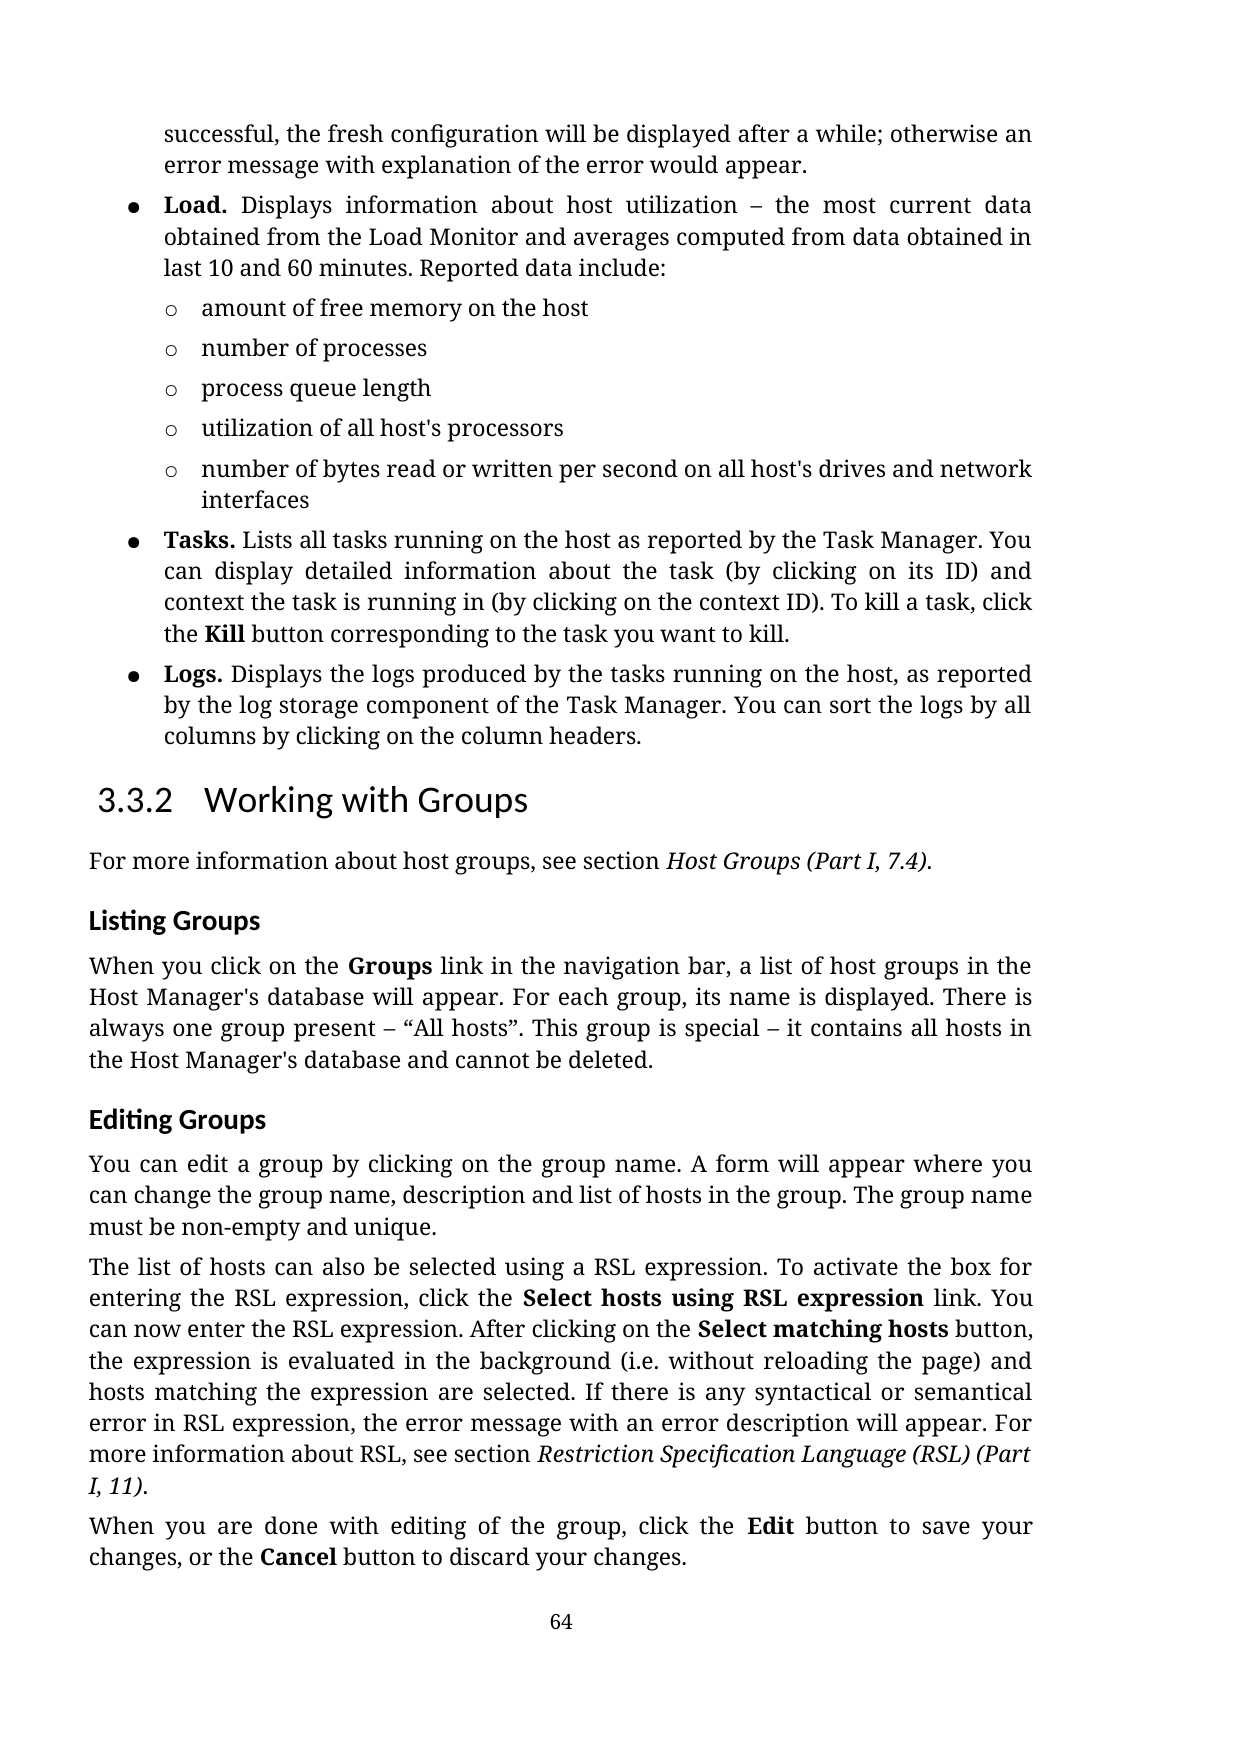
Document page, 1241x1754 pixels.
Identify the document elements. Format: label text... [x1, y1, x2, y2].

list Load. Displays information about host utilization – the most current data obtained from the Load Monitor and averages computed from data obtained in last 10 and 60 minutes. Reported data include: [126, 189, 1033, 283]
list number of processes [163, 332, 1033, 363]
list successful, the fresh configuration will be displayed after a while; otherwise an error message with explanation of the error would appear. [126, 118, 1033, 181]
list amount of free memory on the host [163, 292, 1033, 323]
list process queue length [163, 372, 1033, 403]
text You can edit a group by clicking on the group name. A form will appear where you can change the group name, description and list of hosts in the group. The group name must be non-empty and unique. [88, 1148, 1033, 1242]
list utilization of all host's processors [163, 412, 1033, 444]
subtitle Listing Groups [88, 909, 1033, 938]
list Logs. Displays the logs produced by the tasks running on the host, as reported by the log storage component of the Task Manager. You can sort the logs by all columns by clicking on the column headers. [126, 658, 1033, 751]
text When you are done with editing of the group, click the Edit button to save your changes, or the Cancel button to discard your changes. [88, 1510, 1033, 1572]
text When you click on the Groups link in the navigation bar, a list of host groups in the Host Manager's database will appear. For each group, its name is displayed. There is always one group present – “All hosts”. This group is special – it contains all hosts in the Host Manager's database and cannot be deleted. [88, 950, 1033, 1075]
text For more information about host groups, see section Host Groups (Part I, 7.4). [88, 845, 1033, 876]
text The list of hosts can also be selected using a RSL expression. To activate the box for entering the RSL expression, click the Select hosts using RSL expression link. You can now enter the RSL expression. After clicking on the Select matching hosts button, the expression is evaluated in the background (i.e. without reloading the page) and hosts matching the expression are selected. If there is any syntactical or semantical error in RSL expression, the error message with an error description will appear. For more information about RSL, see section Restriction Specification Language (RSL) (Part I, 11). [88, 1251, 1033, 1501]
list Tasks. Lists all tasks running on the host as reported by the Task Manager. You can display detailed information about the task (by clicking on its ID) and context the task is running in (by clicking on the context ID). To kill a task, click the Kill button corresponding to the task you want to kill. [126, 524, 1033, 649]
list number of bytes read or written per second on all host's drives and network interfaces [163, 452, 1033, 515]
subtitle Editing Groups [88, 1107, 1033, 1136]
subtitle Working with Groups [88, 784, 1033, 821]
